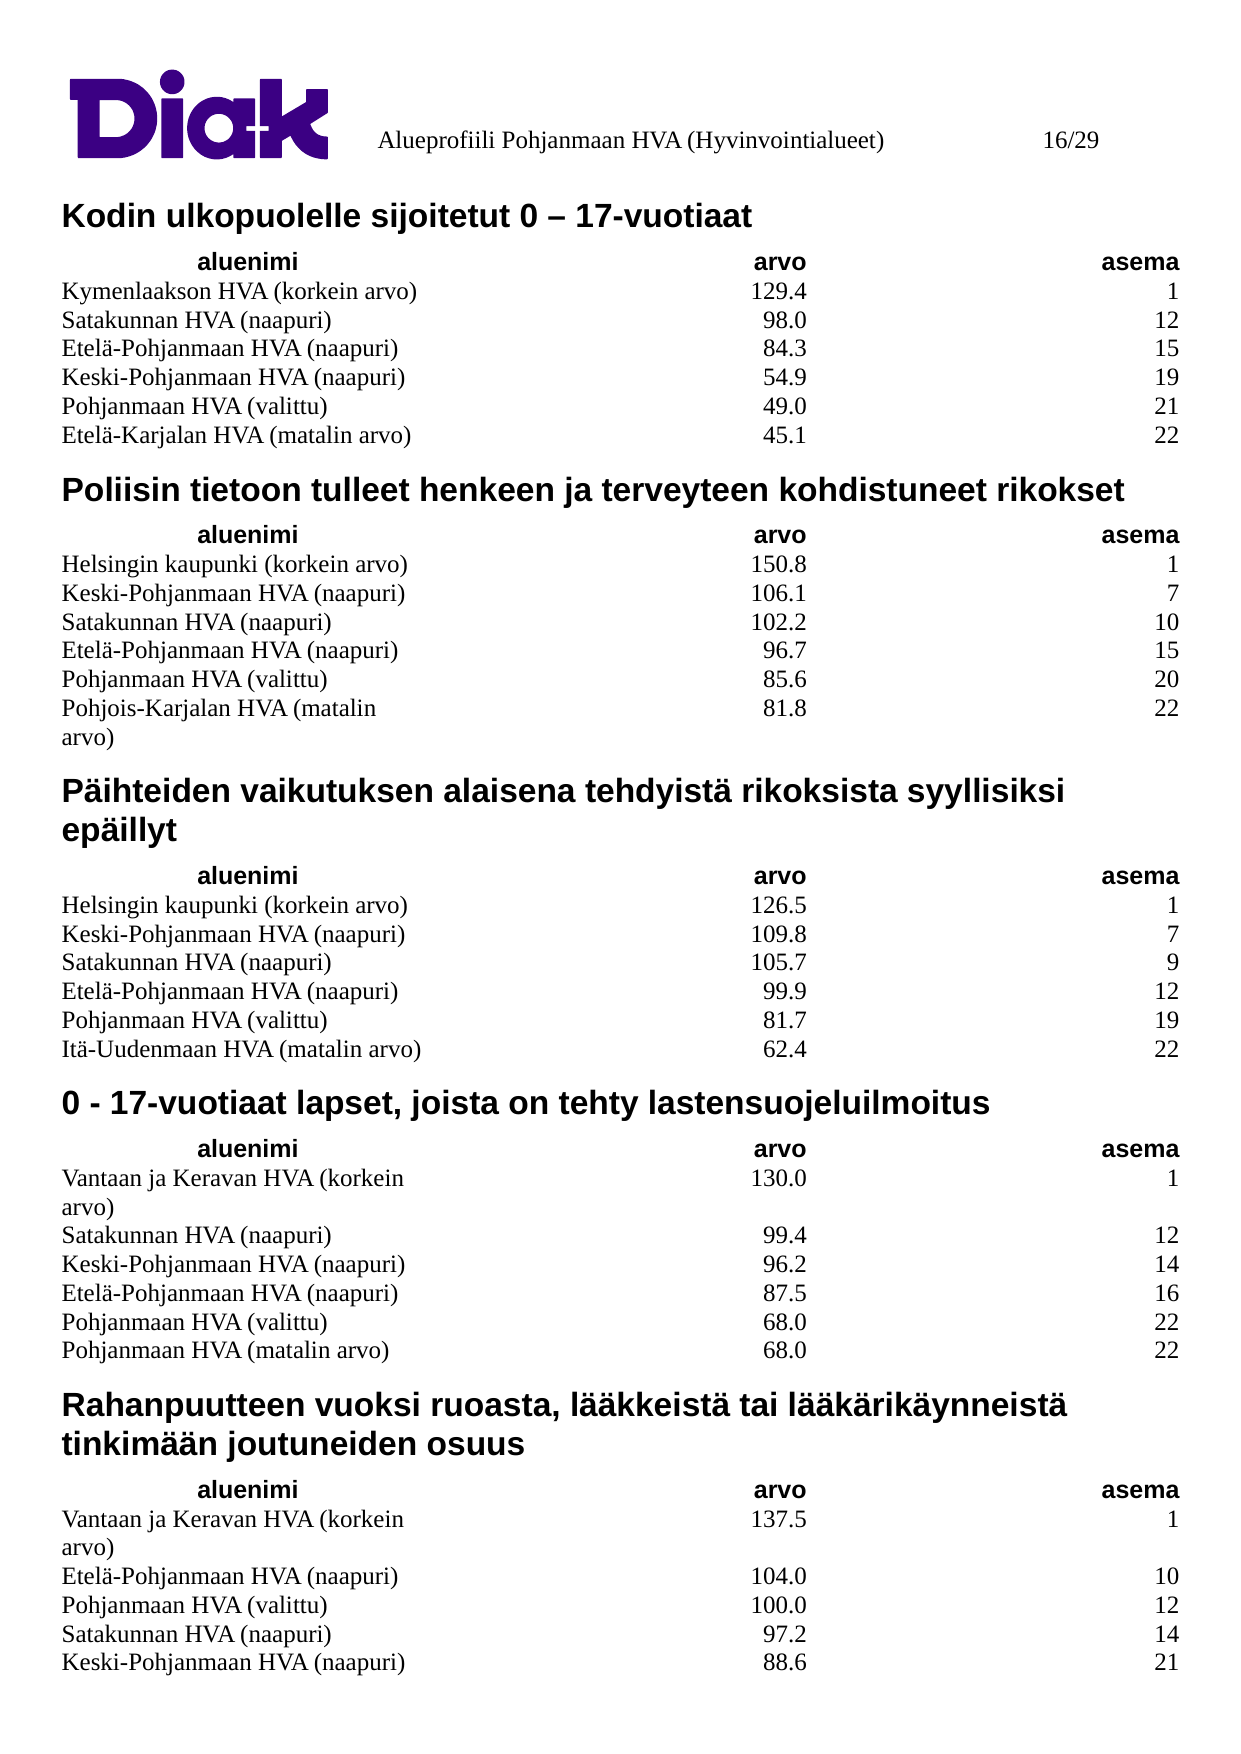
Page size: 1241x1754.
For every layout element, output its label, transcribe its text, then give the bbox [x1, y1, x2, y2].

table_cell Pohjanmaan HVA (valittu) [61, 1307, 434, 1336]
table_cell Keski-Pohjanmaan HVA (naapuri) [61, 1249, 434, 1278]
table_header aluenimi [61, 1475, 434, 1504]
table_header aluenimi [61, 521, 434, 549]
table_cell Pohjanmaan HVA (valittu) [61, 1590, 434, 1619]
table_cell Satakunnan HVA (naapuri) [61, 1221, 434, 1249]
subtitle Poliisin tietoon tulleet henkeen ja terveyteen kohdistuneet rikokset [61, 469, 1179, 508]
table_cell 19 [806, 1005, 1179, 1034]
table_cell 99.9 [434, 976, 806, 1005]
table_cell 15 [806, 334, 1179, 362]
table_cell 9 [806, 948, 1179, 976]
table_cell Etelä-Pohjanmaan HVA (naapuri) [61, 636, 434, 664]
table_cell 12 [806, 1221, 1179, 1249]
table_cell Keski-Pohjanmaan HVA (naapuri) [61, 578, 434, 607]
table_cell Satakunnan HVA (naapuri) [61, 1619, 434, 1647]
table_cell 22 [806, 693, 1179, 751]
table_cell 22 [806, 420, 1179, 448]
table_cell Keski-Pohjanmaan HVA (naapuri) [61, 362, 434, 391]
table_cell Itä-Uudenmaan HVA (matalin arvo) [61, 1034, 434, 1062]
table_header arvo [434, 1134, 806, 1163]
table_cell 15 [806, 636, 1179, 664]
table_header aluenimi [61, 861, 434, 890]
table_cell Pohjanmaan HVA (valittu) [61, 664, 434, 693]
table_cell Pohjanmaan HVA (valittu) [61, 391, 434, 420]
table_cell 81.7 [434, 1005, 806, 1034]
table_cell 1 [806, 890, 1179, 919]
table_cell 1 [806, 549, 1179, 578]
subtitle Kodin ulkopuolelle sijoitetut 0 – 17-vuotiaat [61, 196, 1179, 235]
table_cell 87.5 [434, 1278, 806, 1307]
table_cell 19 [806, 362, 1179, 391]
table_header aluenimi [61, 1134, 434, 1163]
table_cell 12 [806, 976, 1179, 1005]
table_cell Etelä-Pohjanmaan HVA (naapuri) [61, 1561, 434, 1590]
table_cell Pohjois-Karjalan HVA (matalin arvo) [61, 693, 434, 751]
table_cell 45.1 [434, 420, 806, 448]
table_cell 10 [806, 607, 1179, 636]
table_cell 21 [806, 1648, 1179, 1676]
table_cell 96.2 [434, 1249, 806, 1278]
table_cell Helsingin kaupunki (korkein arvo) [61, 549, 434, 578]
subtitle Päihteiden vaikutuksen alaisena tehdyistä rikoksista syyllisiksi epäillyt [61, 771, 1179, 849]
table_header asema [806, 1475, 1179, 1504]
subtitle 0 - 17-vuotiaat lapset, joista on tehty lastensuojeluilmoitus [61, 1083, 1179, 1122]
table_cell 14 [806, 1249, 1179, 1278]
table_cell 84.3 [434, 334, 806, 362]
table_cell Keski-Pohjanmaan HVA (naapuri) [61, 919, 434, 947]
table_cell 68.0 [434, 1307, 806, 1336]
table_cell 88.6 [434, 1648, 806, 1676]
table_cell Kymenlaakson HVA (korkein arvo) [61, 276, 434, 305]
table_cell 21 [806, 391, 1179, 420]
table_header arvo [434, 247, 806, 276]
table_cell 22 [806, 1307, 1179, 1336]
table_cell 68.0 [434, 1336, 806, 1364]
table_header aluenimi [61, 247, 434, 276]
table_cell 54.9 [434, 362, 806, 391]
table_cell Etelä-Pohjanmaan HVA (naapuri) [61, 1278, 434, 1307]
table_cell 62.4 [434, 1034, 806, 1062]
table_cell Satakunnan HVA (naapuri) [61, 607, 434, 636]
table_cell 14 [806, 1619, 1179, 1647]
table_header arvo [434, 861, 806, 890]
table_cell Vantaan ja Keravan HVA (korkein arvo) [61, 1163, 434, 1221]
table_cell 97.2 [434, 1619, 806, 1647]
table_cell 96.7 [434, 636, 806, 664]
table_cell 20 [806, 664, 1179, 693]
table_cell Satakunnan HVA (naapuri) [61, 305, 434, 333]
table_header asema [806, 861, 1179, 890]
table_cell Keski-Pohjanmaan HVA (naapuri) [61, 1648, 434, 1676]
table_cell Vantaan ja Keravan HVA (korkein arvo) [61, 1504, 434, 1561]
table_header arvo [434, 1475, 806, 1504]
table_cell 7 [806, 919, 1179, 947]
table_cell Etelä-Pohjanmaan HVA (naapuri) [61, 334, 434, 362]
table_cell 81.8 [434, 693, 806, 751]
table_header asema [806, 521, 1179, 549]
table_cell 109.8 [434, 919, 806, 947]
table_cell 130.0 [434, 1163, 806, 1221]
table_cell 104.0 [434, 1561, 806, 1590]
table_cell 98.0 [434, 305, 806, 333]
table_cell Etelä-Pohjanmaan HVA (naapuri) [61, 976, 434, 1005]
table_cell 16 [806, 1278, 1179, 1307]
table_cell 10 [806, 1561, 1179, 1590]
table_header asema [806, 247, 1179, 276]
table_cell 100.0 [434, 1590, 806, 1619]
table_cell Satakunnan HVA (naapuri) [61, 948, 434, 976]
table_cell Pohjanmaan HVA (matalin arvo) [61, 1336, 434, 1364]
table_cell 1 [806, 276, 1179, 305]
table_cell 129.4 [434, 276, 806, 305]
table_cell 105.7 [434, 948, 806, 976]
table_cell 1 [806, 1163, 1179, 1221]
table_cell 126.5 [434, 890, 806, 919]
subtitle Rahanpuutteen vuoksi ruoasta, lääkkeistä tai lääkärikäynneistä tinkimään joutuneiden osuus [61, 1385, 1179, 1462]
table_cell 137.5 [434, 1504, 806, 1561]
table_cell 12 [806, 1590, 1179, 1619]
table_cell 12 [806, 305, 1179, 333]
table_cell Pohjanmaan HVA (valittu) [61, 1005, 434, 1034]
table_cell 150.8 [434, 549, 806, 578]
table_header arvo [434, 521, 806, 549]
table_cell 7 [806, 578, 1179, 607]
table_cell 99.4 [434, 1221, 806, 1249]
table_cell Helsingin kaupunki (korkein arvo) [61, 890, 434, 919]
table_cell 22 [806, 1034, 1179, 1062]
table_cell 102.2 [434, 607, 806, 636]
table_cell 85.6 [434, 664, 806, 693]
table_cell 49.0 [434, 391, 806, 420]
table_cell 1 [806, 1504, 1179, 1561]
table_cell Etelä-Karjalan HVA (matalin arvo) [61, 420, 434, 448]
table_cell 22 [806, 1336, 1179, 1364]
table_header asema [806, 1134, 1179, 1163]
table_cell 106.1 [434, 578, 806, 607]
